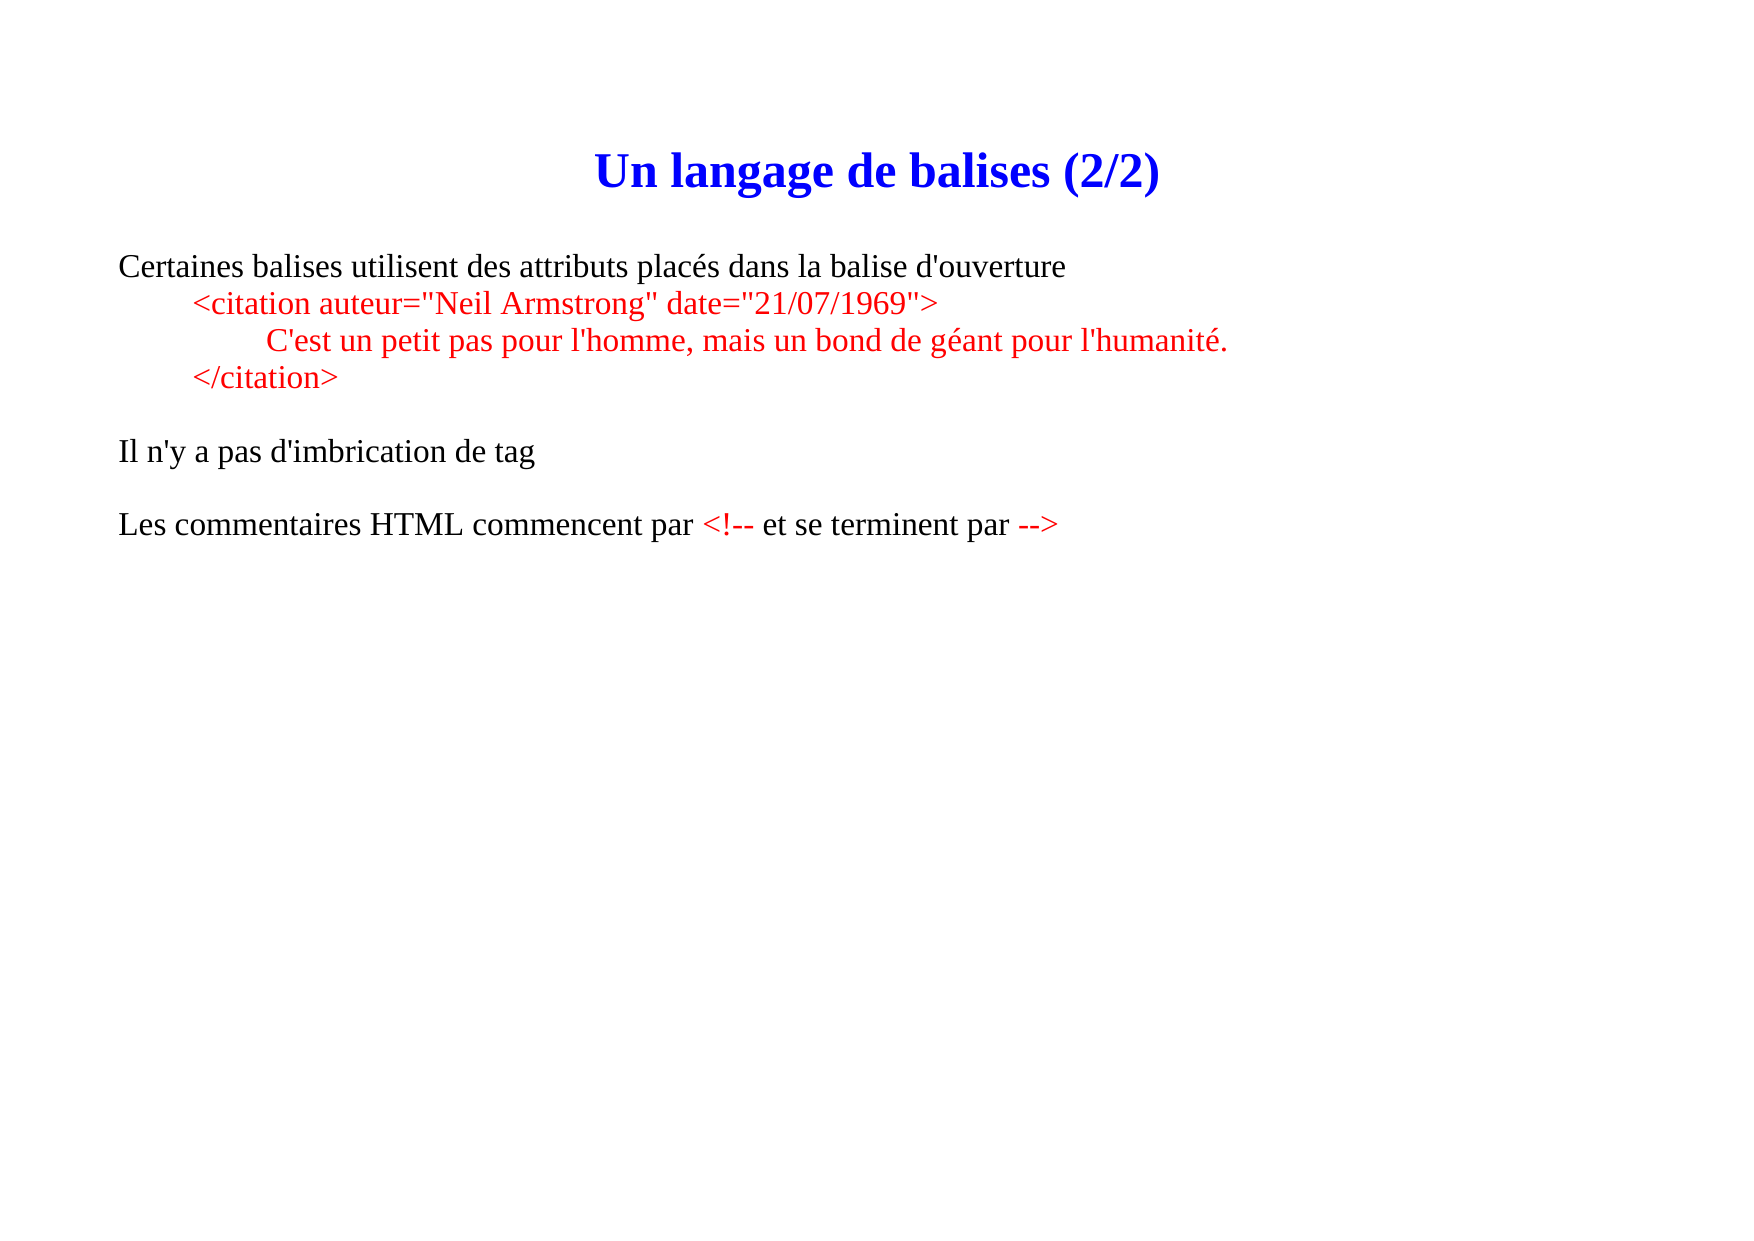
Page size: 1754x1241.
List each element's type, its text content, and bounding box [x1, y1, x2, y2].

text </citation> [118, 358, 1636, 395]
subtitle Un langage de balises (2/2) [118, 143, 1636, 198]
text Il n'y a pas d'imbrication de tag [118, 432, 1636, 469]
text C'est un petit pas pour l'homme, mais un bond de géant pour l'humanité. [118, 322, 1636, 358]
text Les commentaires HTML commencent par <!-- et se terminent par --> [118, 506, 1636, 543]
text Certaines balises utilisent des attributs placés dans la balise d'ouverture [118, 248, 1636, 285]
text <citation auteur="Neil Armstrong" date="21/07/1969"> [118, 285, 1636, 322]
